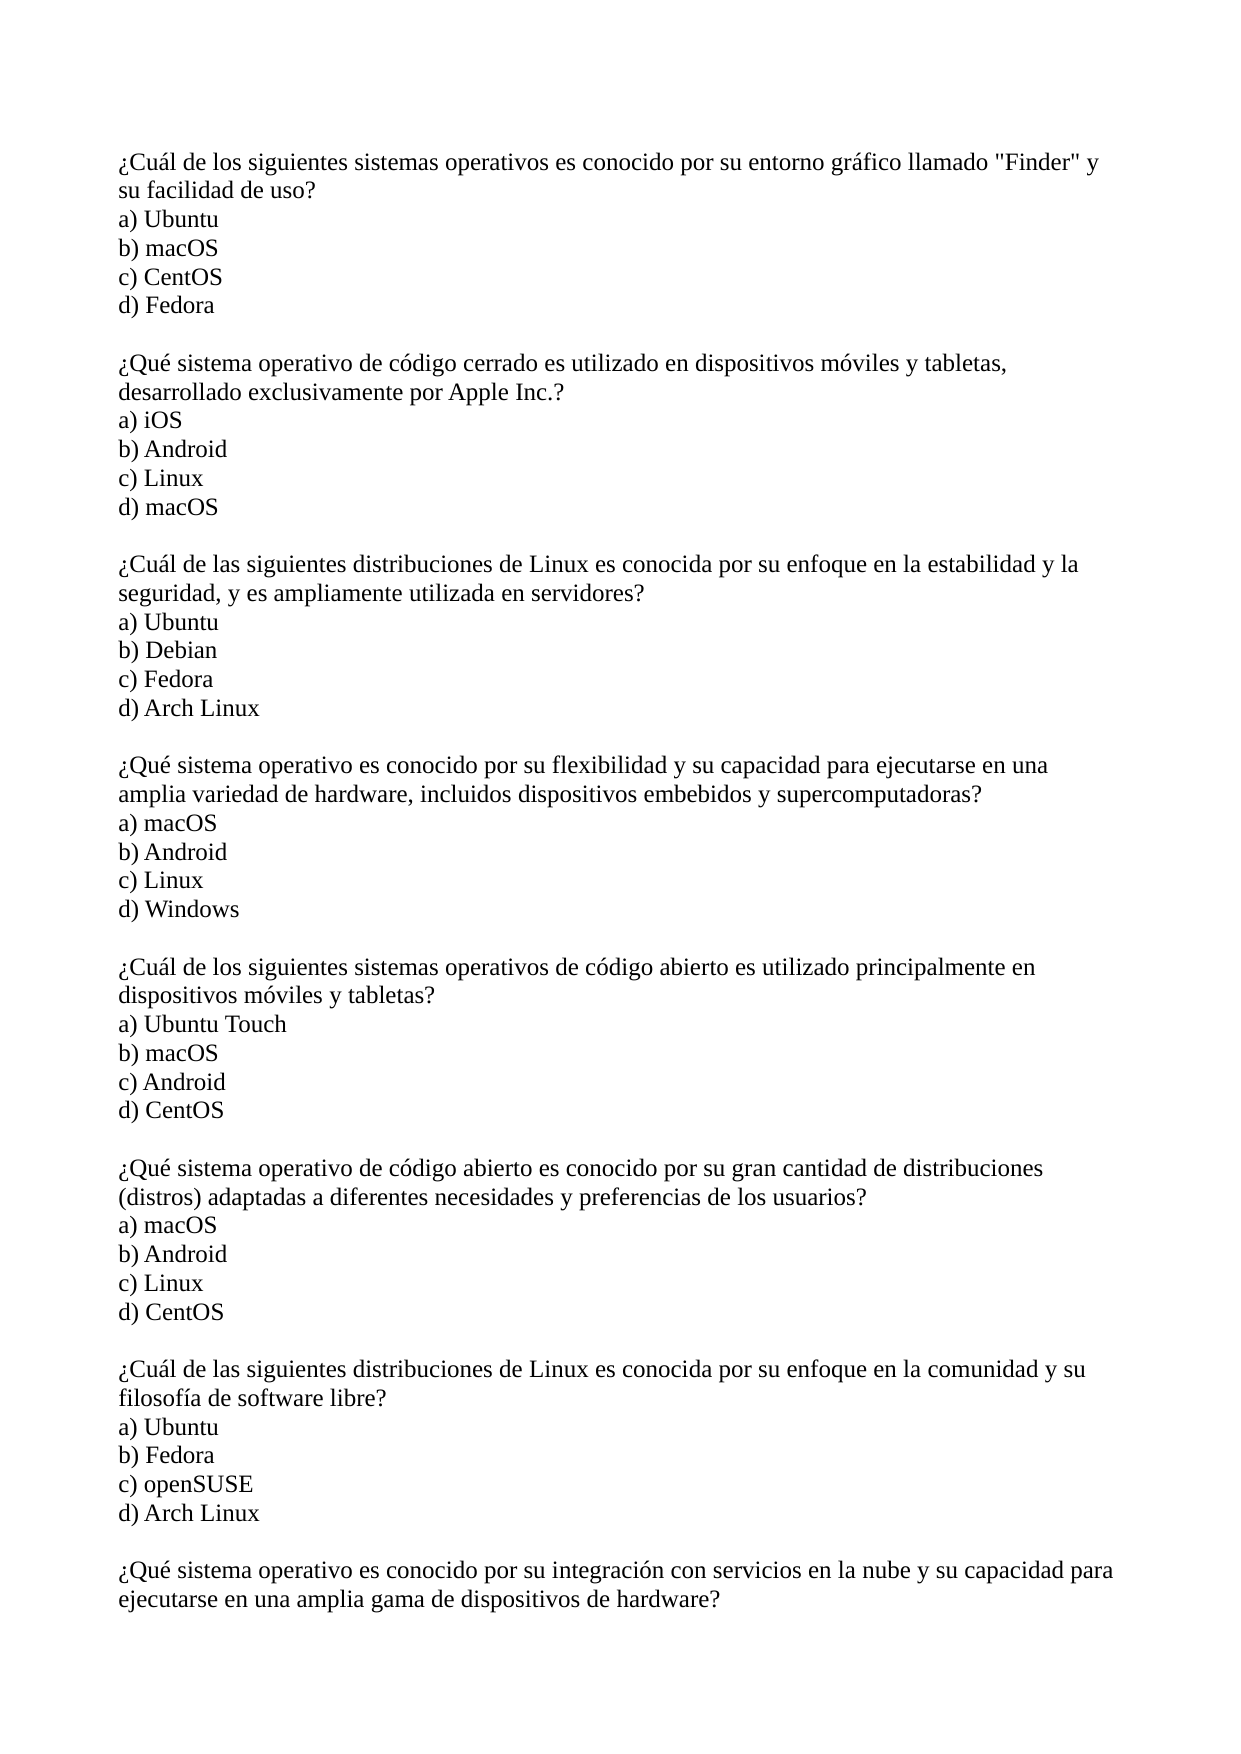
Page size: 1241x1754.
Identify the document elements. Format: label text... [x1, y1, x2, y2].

text a) Ubuntu Touch [118, 1009, 1122, 1038]
text ¿Cuál de los siguientes sistemas operativos es conocido por su entorno gráfico llamado "Finder" y su facilidad de uso? [118, 147, 1122, 204]
text d) CentOS [118, 1297, 1122, 1326]
text ¿Cuál de los siguientes sistemas operativos de código abierto es utilizado principalmente en dispositivos móviles y tabletas? [118, 952, 1122, 1009]
text b) Android [118, 434, 1122, 463]
text a) Ubuntu [118, 607, 1122, 636]
text d) Arch Linux [118, 693, 1122, 722]
text d) Fedora [118, 291, 1122, 319]
text c) Fedora [118, 664, 1122, 693]
text d) CentOS [118, 1096, 1122, 1124]
text a) macOS [118, 1211, 1122, 1239]
text d) macOS [118, 492, 1122, 521]
text a) Ubuntu [118, 204, 1122, 233]
text b) macOS [118, 1038, 1122, 1067]
text c) Linux [118, 866, 1122, 894]
text ¿Qué sistema operativo es conocido por su flexibilidad y su capacidad para ejecutarse en una amplia variedad de hardware, incluidos dispositivos embebidos y supercomputadoras? [118, 751, 1122, 808]
text ¿Qué sistema operativo es conocido por su integración con servicios en la nube y su capacidad para ejecutarse en una amplia gama de dispositivos de hardware? [118, 1556, 1122, 1613]
text c) Android [118, 1067, 1122, 1096]
text d) Arch Linux [118, 1498, 1122, 1527]
text c) Linux [118, 1268, 1122, 1297]
text a) macOS [118, 808, 1122, 837]
text c) CentOS [118, 262, 1122, 291]
text b) Fedora [118, 1441, 1122, 1469]
text c) openSUSE [118, 1469, 1122, 1498]
text ¿Cuál de las siguientes distribuciones de Linux es conocida por su enfoque en la estabilidad y la seguridad, y es ampliamente utilizada en servidores? [118, 549, 1122, 607]
text ¿Qué sistema operativo de código abierto es conocido por su gran cantidad de distribuciones (distros) adaptadas a diferentes necesidades y preferencias de los usuarios? [118, 1153, 1122, 1211]
text ¿Qué sistema operativo de código cerrado es utilizado en dispositivos móviles y tabletas, desarrollado exclusivamente por Apple Inc.? [118, 348, 1122, 406]
text b) Android [118, 837, 1122, 866]
text a) Ubuntu [118, 1412, 1122, 1441]
text a) iOS [118, 406, 1122, 434]
text b) Android [118, 1239, 1122, 1268]
text ¿Cuál de las siguientes distribuciones de Linux es conocida por su enfoque en la comunidad y su filosofía de software libre? [118, 1354, 1122, 1412]
text d) Windows [118, 894, 1122, 923]
text c) Linux [118, 463, 1122, 492]
text b) macOS [118, 233, 1122, 262]
text b) Debian [118, 636, 1122, 664]
